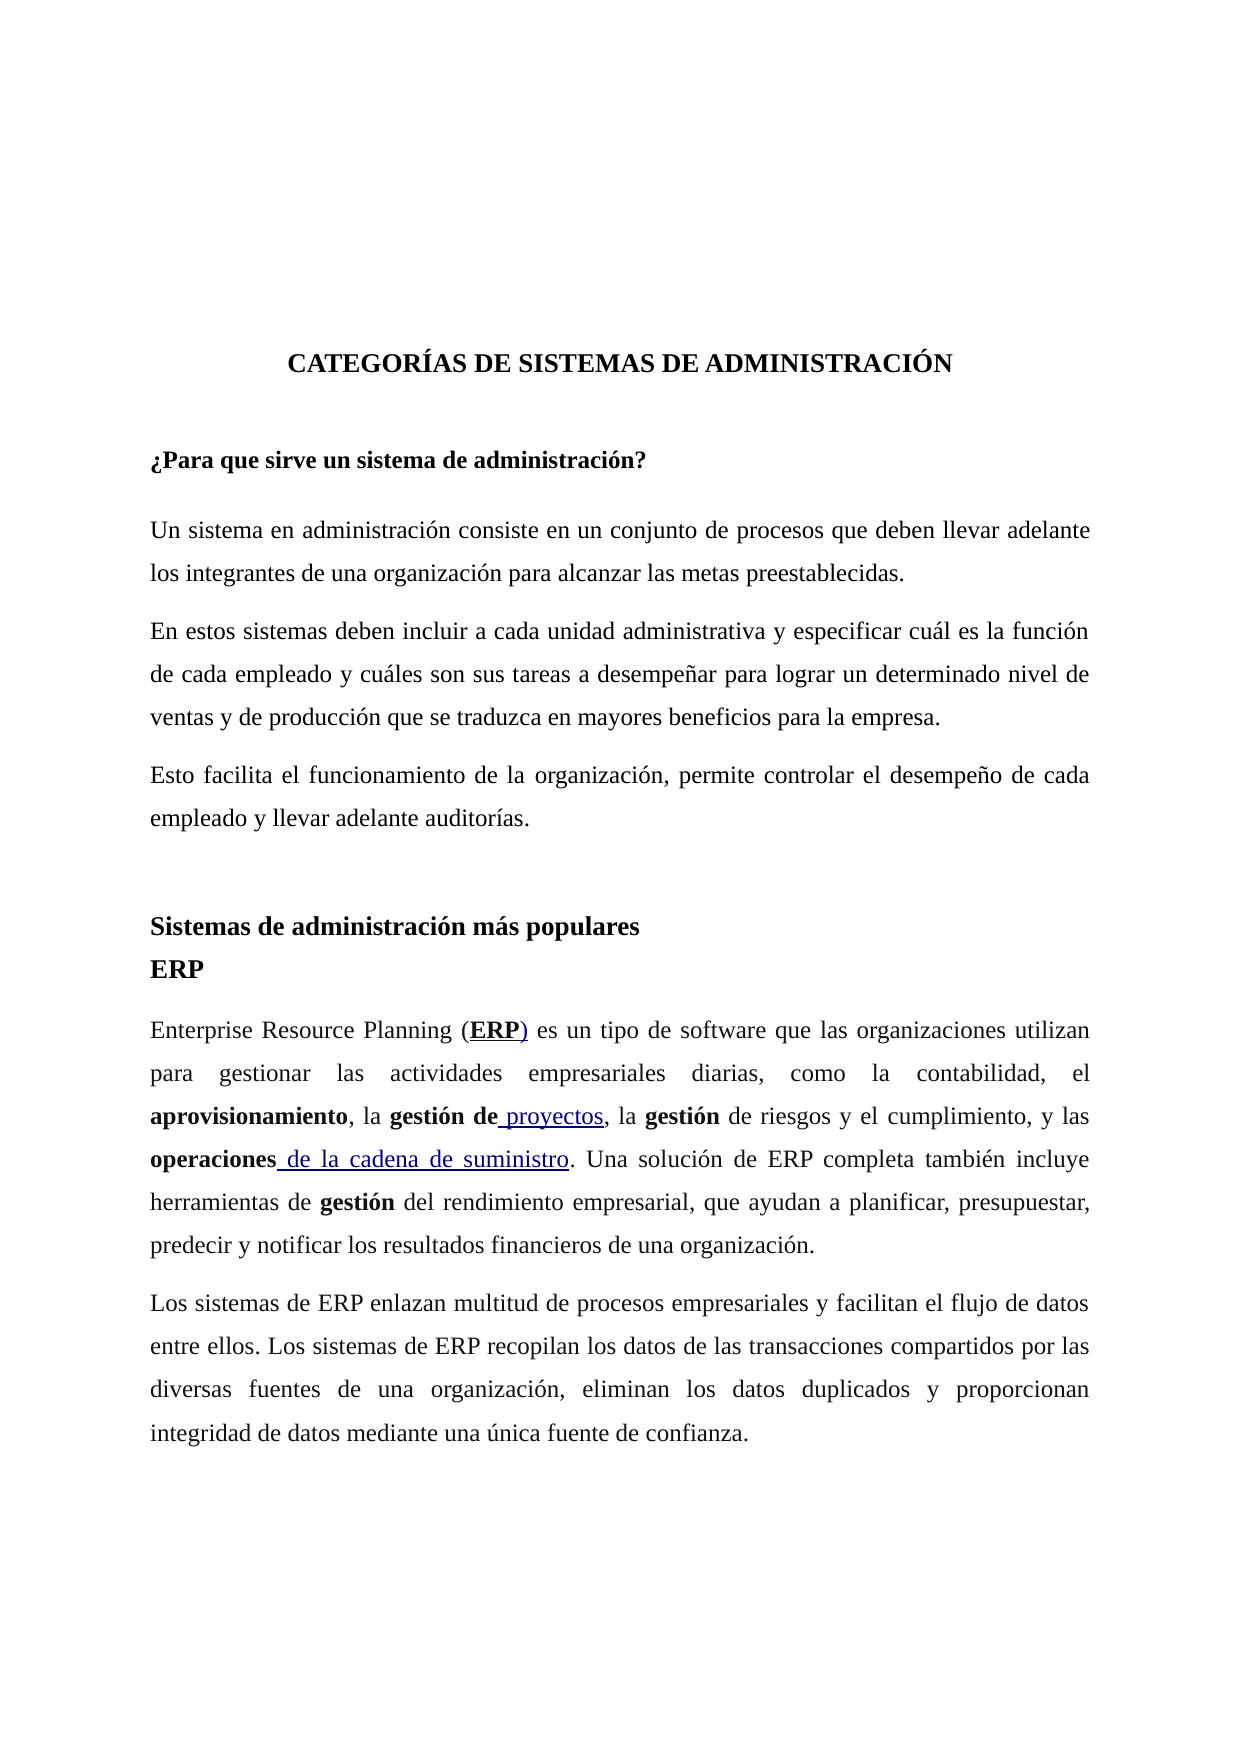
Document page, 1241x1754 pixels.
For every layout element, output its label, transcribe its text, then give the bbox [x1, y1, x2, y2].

text Un sistema en administración consiste en un conjunto de procesos que deben llevar adelante los integrantes de una organización para alcanzar las metas preestablecidas. [150, 515, 1090, 587]
text Enterprise Resource Planning (ERP) es un tipo de software que las organizaciones utilizan para gestionar las actividades empresariales diarias, como la contabilidad, el aprovisionamiento, la gestión de proyectos, la gestión de riesgos y el cumplimiento, y las operaciones de la cadena de suministro. Una solución de ERP completa también incluye herramientas de gestión del rendimiento empresarial, que ayudan a planificar, presupuestar, predecir y notificar los resultados financieros de una organización. [150, 1015, 1090, 1259]
text ERP [150, 954, 1090, 985]
text En estos sistemas deben incluir a cada unidad administrativa y especificar cuál es la función de cada empleado y cuáles son sus tareas a desempeñar para lograr un determinado nivel de ventas y de producción que se traduzca en mayores beneficios para la empresa. [150, 616, 1090, 731]
text Esto facilita el funcionamiento de la organización, permite controlar el desempeño de cada empleado y llevar adelante auditorías. [150, 760, 1090, 832]
subtitle CATEGORÍAS DE SISTEMAS DE ADMINISTRACIÓN [150, 347, 1090, 379]
subtitle ¿Para que sirve un sistema de administración? [150, 445, 1090, 474]
text Los sistemas de ERP enlazan multitud de procesos empresariales y facilitan el flujo de datos entre ellos. Los sistemas de ERP recopilan los datos de las transacciones compartidos por las diversas fuentes de una organización, eliminan los datos duplicados y proporcionan integridad de datos mediante una única fuente de confianza. [150, 1288, 1090, 1446]
subtitle Sistemas de administración más populares [150, 867, 1090, 941]
